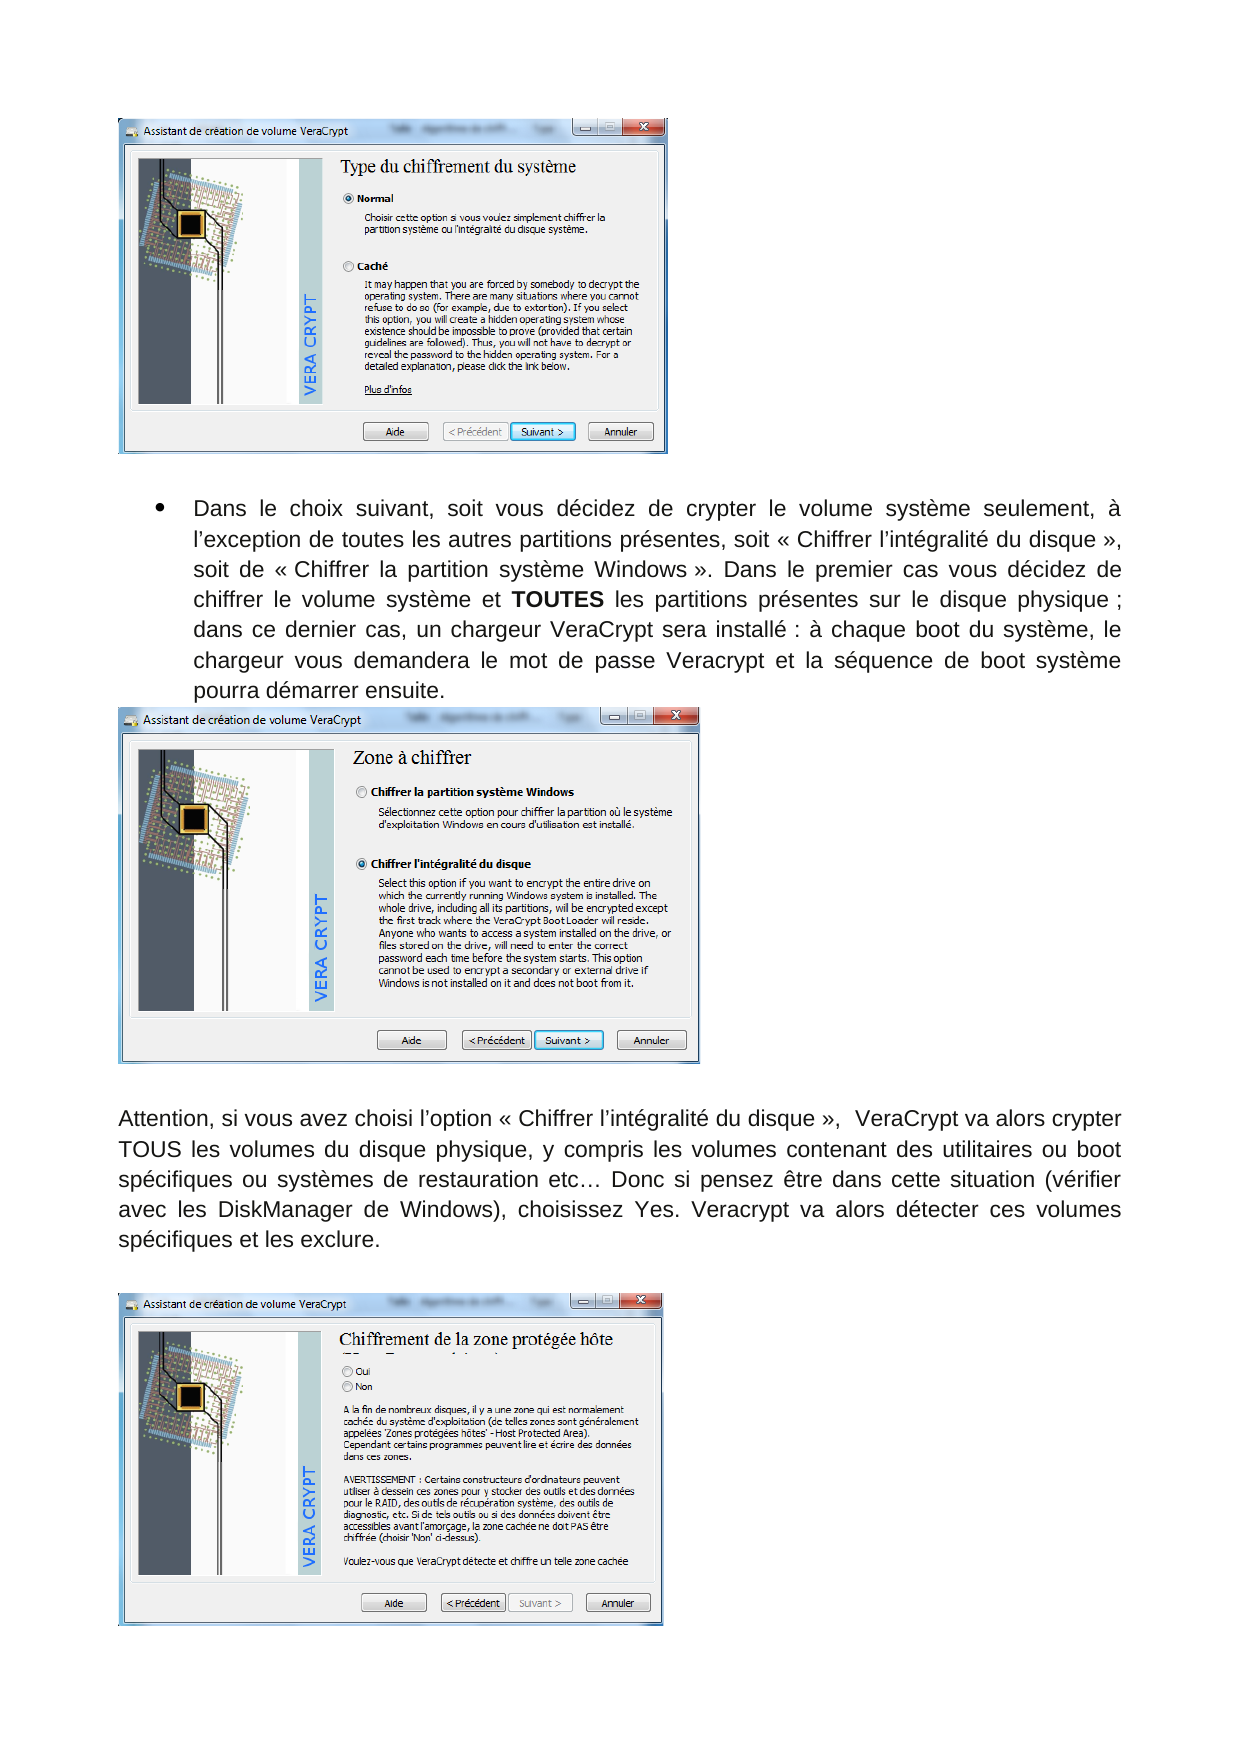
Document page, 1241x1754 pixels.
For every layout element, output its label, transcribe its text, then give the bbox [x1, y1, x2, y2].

picture [118, 118, 668, 454]
picture [118, 1293, 664, 1626]
text Attention, si vous avez choisi l’option « Chiffrer l’intégralité du disque », VeraCrypt va alors crypter TOUS les volumes du disque physique, y compris les volumes contenant des utilitaires ou boot spécifiques ou systèmes de restauration etc… Donc si pensez être dans cette situation (vérifier avec les DiskManager de Windows), choisissez Yes. Veracrypt va alors détecter ces volumes spécifiques et les exclure. [118, 1105, 1122, 1253]
picture [118, 707, 701, 1064]
list Dans le choix suivant, soit vous décidez de crypter le volume système seulement, à l’exception de toutes les autres partitions présentes, soit « Chiffrer l’intégralité du disque », soit de « Chiffrer la partition système Windows ». Dans le premier cas vous décidez de chiffrer le volume système et TOUTES les partitions présentes sur le disque physique ; dans ce dernier cas, un chargeur VeraCrypt sera installé : à chaque boot du système, le chargeur vous demandera le mot de passe Veracrypt et la séquence de boot système pourra démarrer ensuite. [156, 495, 1122, 703]
